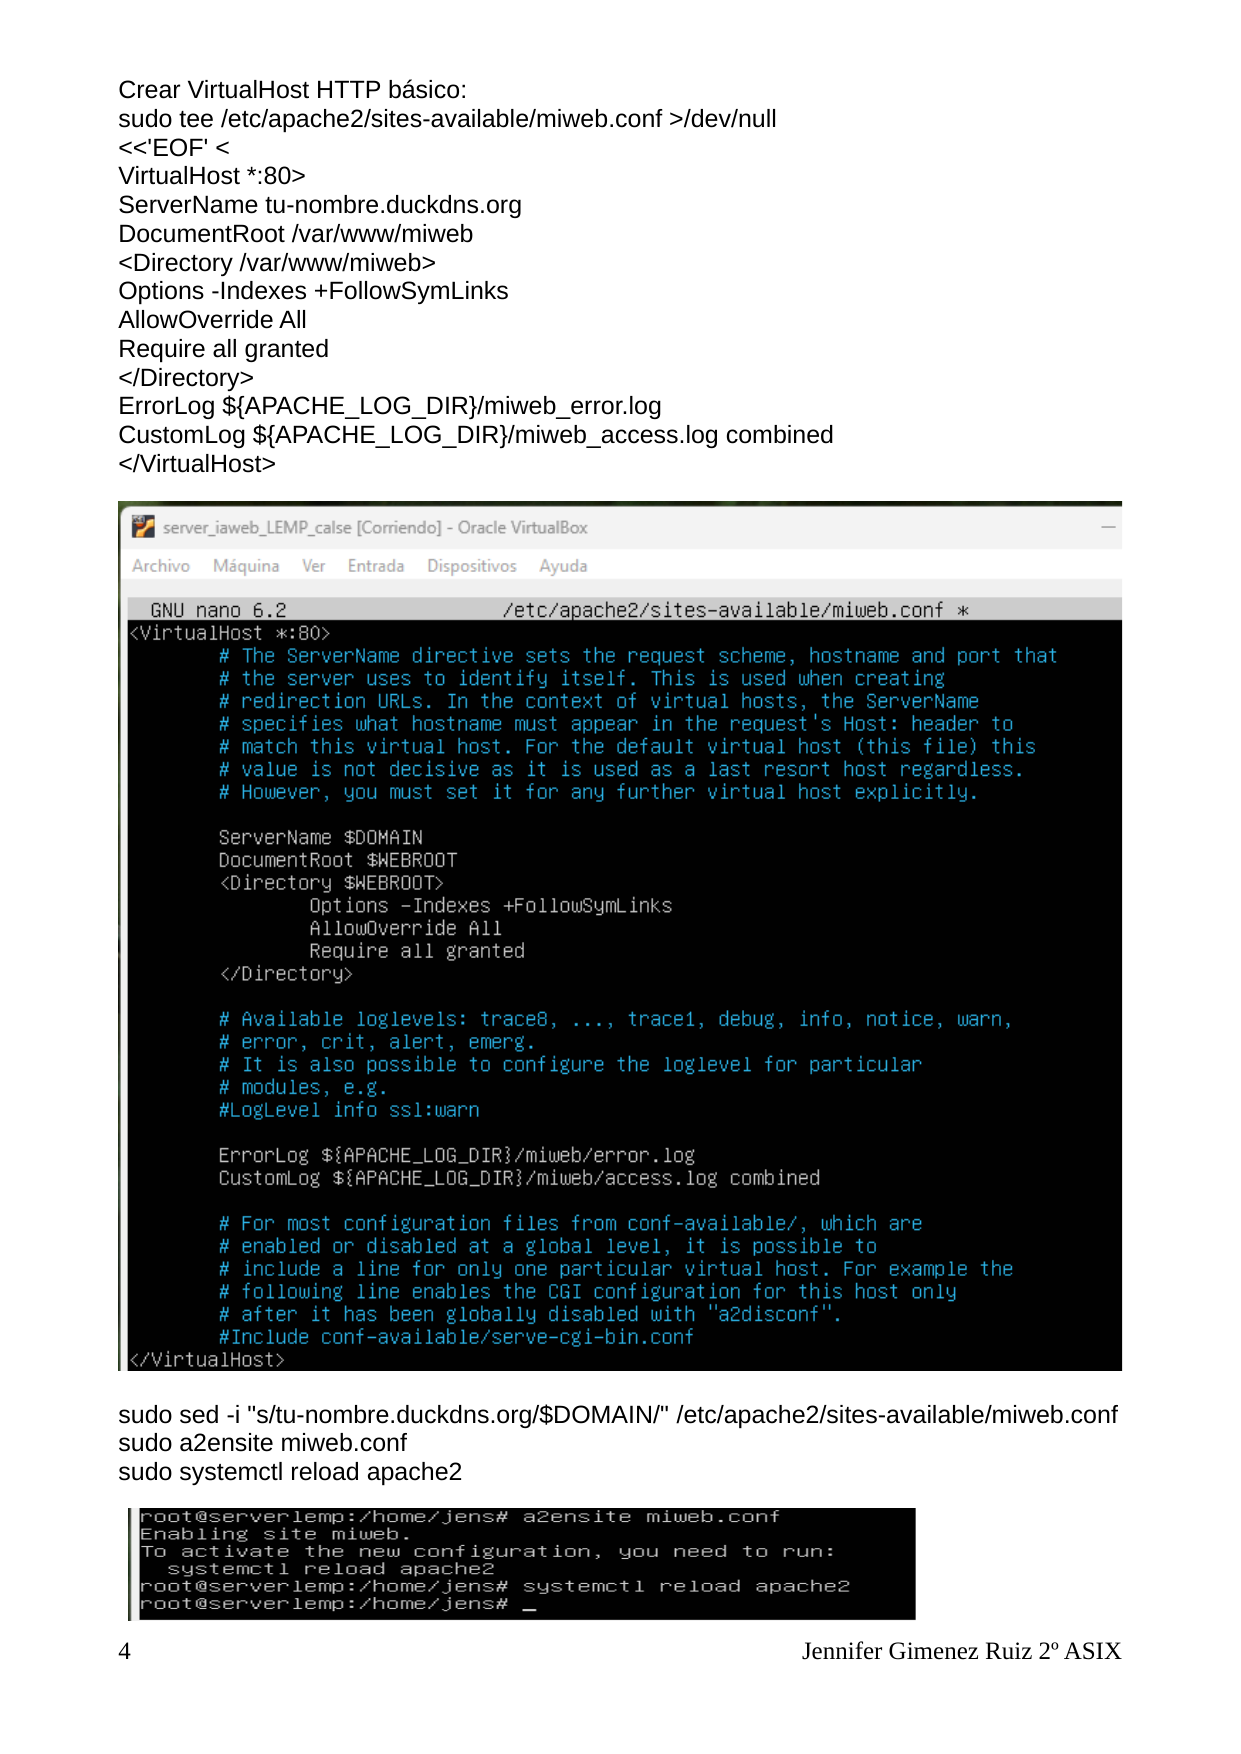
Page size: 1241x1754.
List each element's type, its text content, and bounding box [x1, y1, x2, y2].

text sudo tee /etc/apache2/sites-available/miweb.conf >/dev/null [118, 104, 1122, 132]
text Crear VirtualHost HTTP básico: [118, 75, 1122, 104]
text ServerName tu-nombre.duckdns.org [118, 190, 1122, 219]
text sudo a2ensite miweb.conf [118, 1428, 1122, 1457]
text </Directory> [118, 362, 1122, 391]
text ErrorLog ${APACHE_LOG_DIR}/miweb_error.log [118, 391, 1122, 420]
text </VirtualHost> [118, 449, 1122, 477]
text <Directory /var/www/miweb> [118, 247, 1122, 276]
text <<'EOF' < [118, 132, 1122, 161]
text sudo sed -i "s/tu-nombre.duckdns.org/$DOMAIN/" /etc/apache2/sites-available/miweb.conf [118, 1399, 1122, 1428]
text VirtualHost *:80> [118, 161, 1122, 190]
text DocumentRoot /var/www/miweb [118, 219, 1122, 247]
text Options -Indexes +FollowSymLinks [118, 276, 1122, 305]
text AllowOverride All [118, 305, 1122, 334]
text CustomLog ${APACHE_LOG_DIR}/miweb_access.log combined [118, 420, 1122, 449]
text Require all granted [118, 334, 1122, 362]
text sudo systemctl reload apache2 [118, 1457, 1122, 1486]
